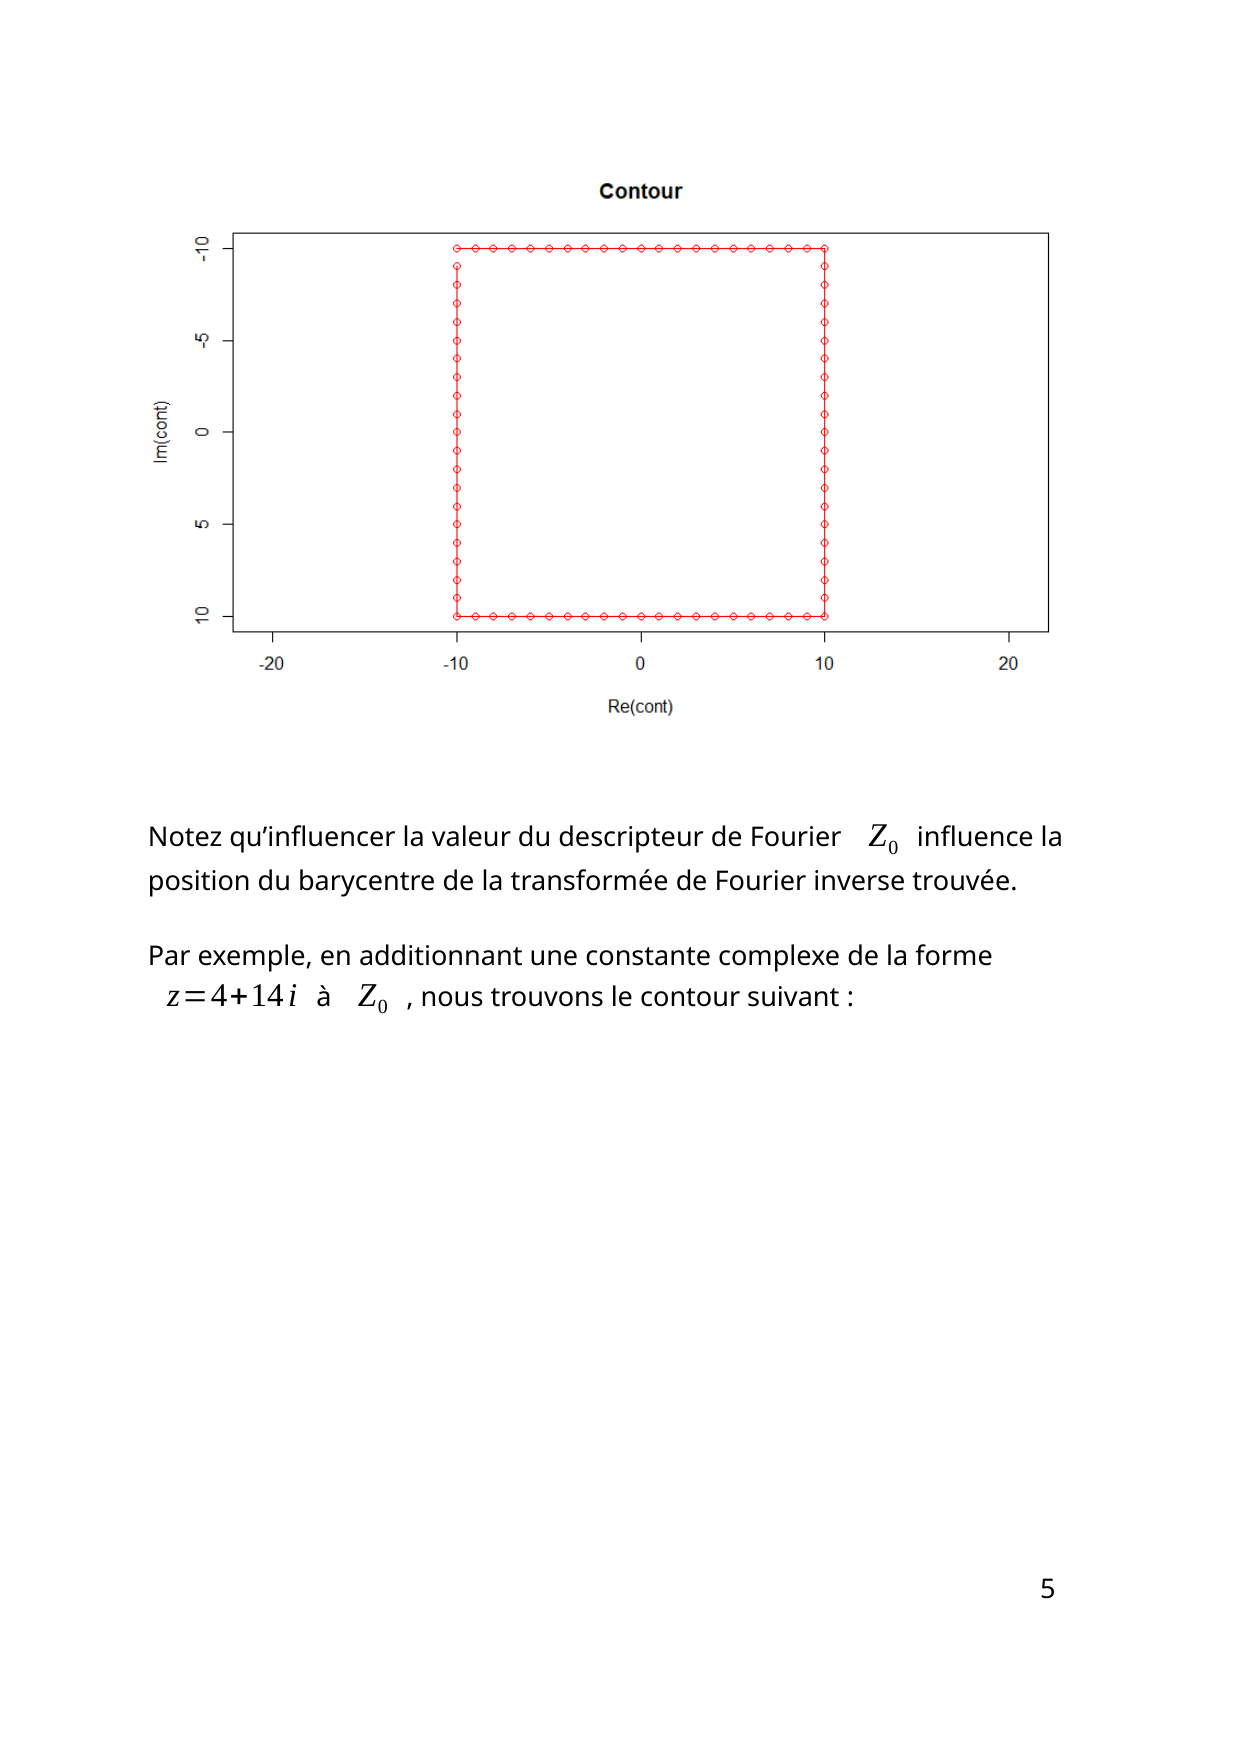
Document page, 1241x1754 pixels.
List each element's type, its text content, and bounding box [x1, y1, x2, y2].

picture [147, 147, 1093, 739]
text Notez qu’influencer la valeur du descripteur de Fourier influence la position du barycentre de la transformée de Fourier inverse trouvée. [148, 817, 1093, 898]
text Par exemple, en additionnant une constante complexe de la forme à , nous trouvons le contour suivant : [148, 936, 1093, 1018]
